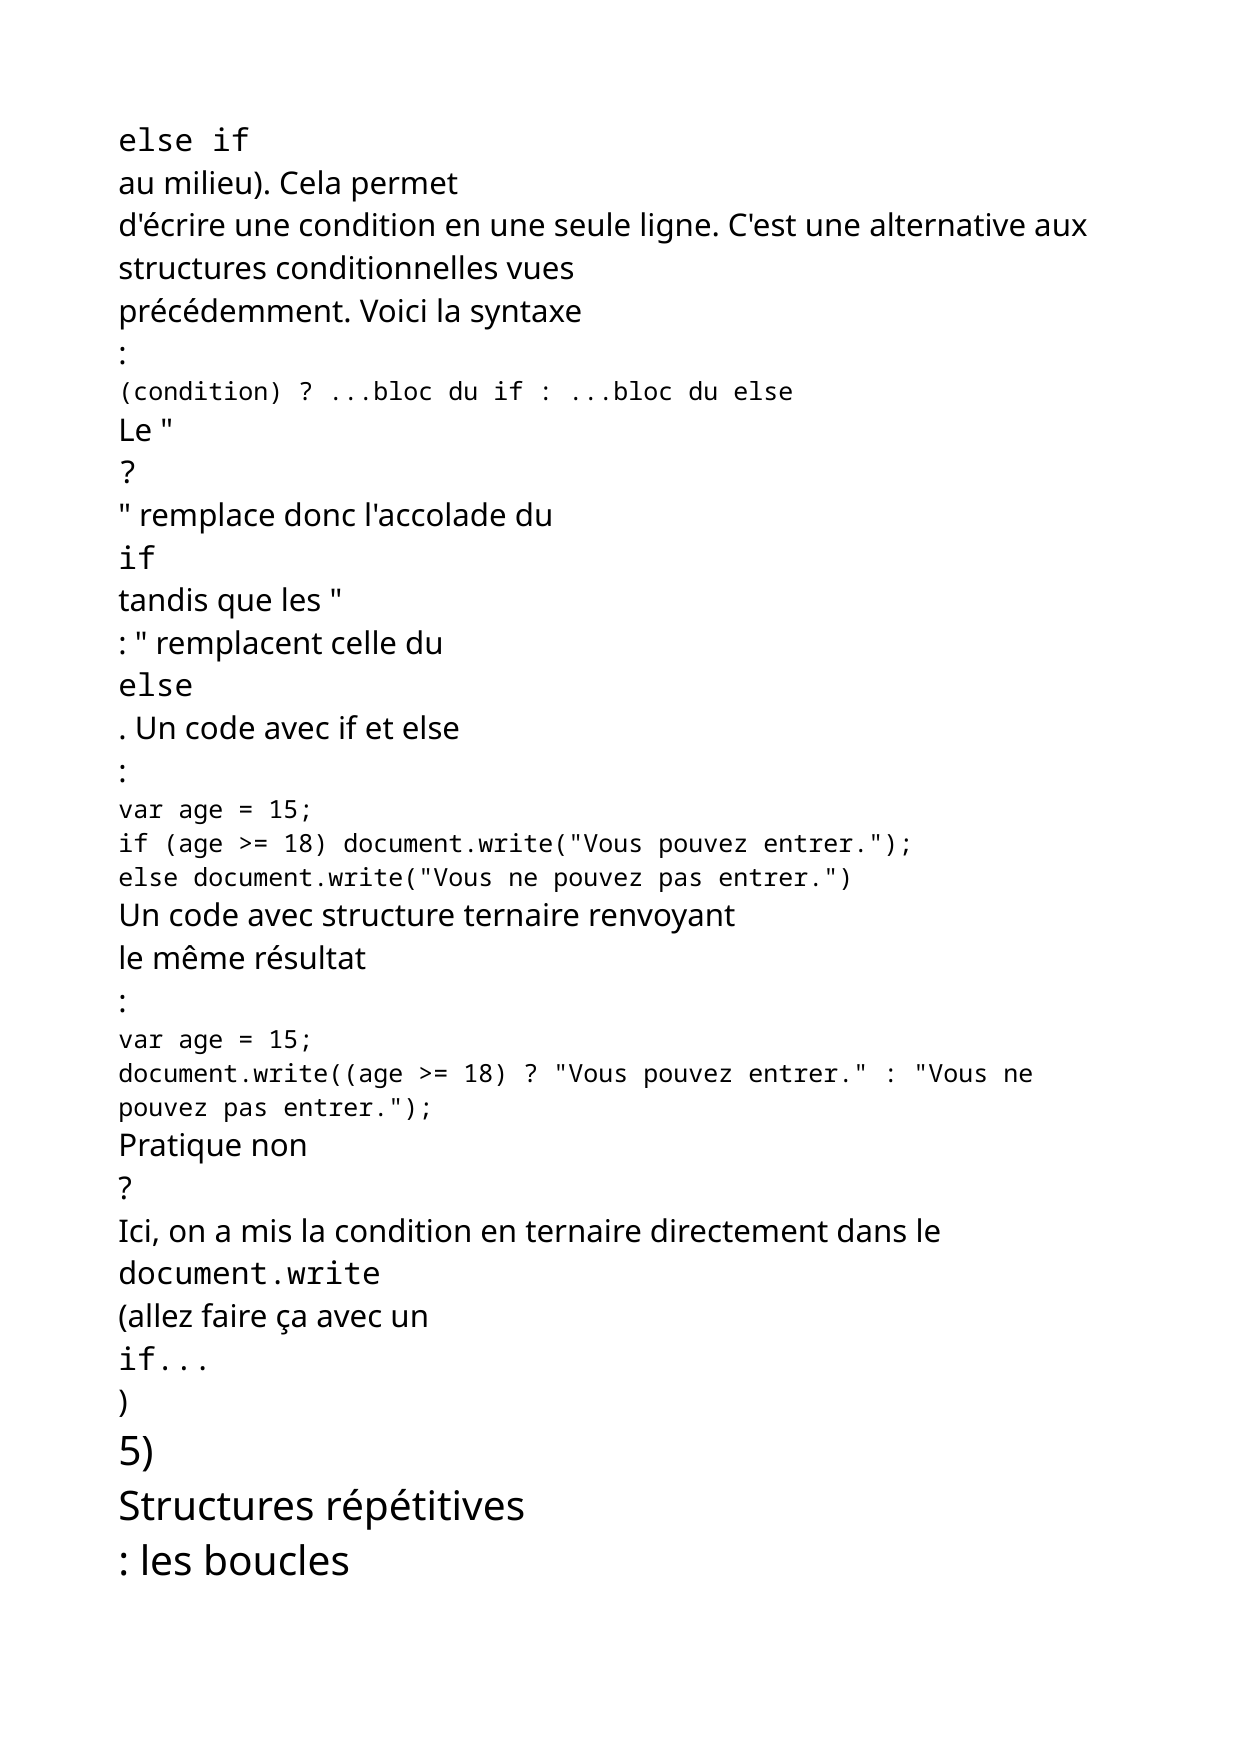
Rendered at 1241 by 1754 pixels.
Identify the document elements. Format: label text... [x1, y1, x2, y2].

text else if [118, 118, 1122, 161]
text . Un code avec if et else [118, 706, 1122, 749]
text précédemment. Voici la syntaxe [118, 288, 1122, 331]
text Un code avec structure ternaire renvoyant [118, 893, 1122, 936]
text : [118, 979, 1122, 1021]
text : les boucles [118, 1532, 1122, 1588]
text Le " [118, 408, 1122, 450]
text document.write [118, 1251, 1122, 1294]
text : [118, 331, 1122, 374]
text 5) [118, 1422, 1122, 1477]
text Ici, on a mis la condition en ternaire directement dans le [118, 1209, 1122, 1251]
text au milieu). Cela permet [118, 161, 1122, 203]
text if [118, 536, 1122, 578]
text Pratique non [118, 1123, 1122, 1166]
text var age = 15; [118, 1021, 1122, 1055]
text ? [118, 1166, 1122, 1209]
text Structures répétitives [118, 1477, 1122, 1532]
text le même résultat [118, 936, 1122, 979]
text ) [118, 1379, 1122, 1422]
text document.write((age >= 18) ? "Vous pouvez entrer." : "Vous ne pouvez pas entrer."); [118, 1055, 1122, 1123]
text var age = 15; [118, 791, 1122, 825]
text " remplace donc l'accolade du [118, 493, 1122, 536]
text else document.write("Vous ne pouvez pas entrer.") [118, 859, 1122, 893]
text (condition) ? ...bloc du if : ...bloc du else [118, 374, 1122, 408]
text if... [118, 1336, 1122, 1379]
text ? [118, 450, 1122, 493]
text tandis que les " [118, 578, 1122, 621]
text d'écrire une condition en une seule ligne. C'est une alternative aux structures conditionnelles vues [118, 203, 1122, 288]
text : " remplacent celle du [118, 621, 1122, 663]
text else [118, 663, 1122, 706]
text if (age >= 18) document.write("Vous pouvez entrer."); [118, 825, 1122, 859]
text : [118, 749, 1122, 791]
text (allez faire ça avec un [118, 1294, 1122, 1336]
